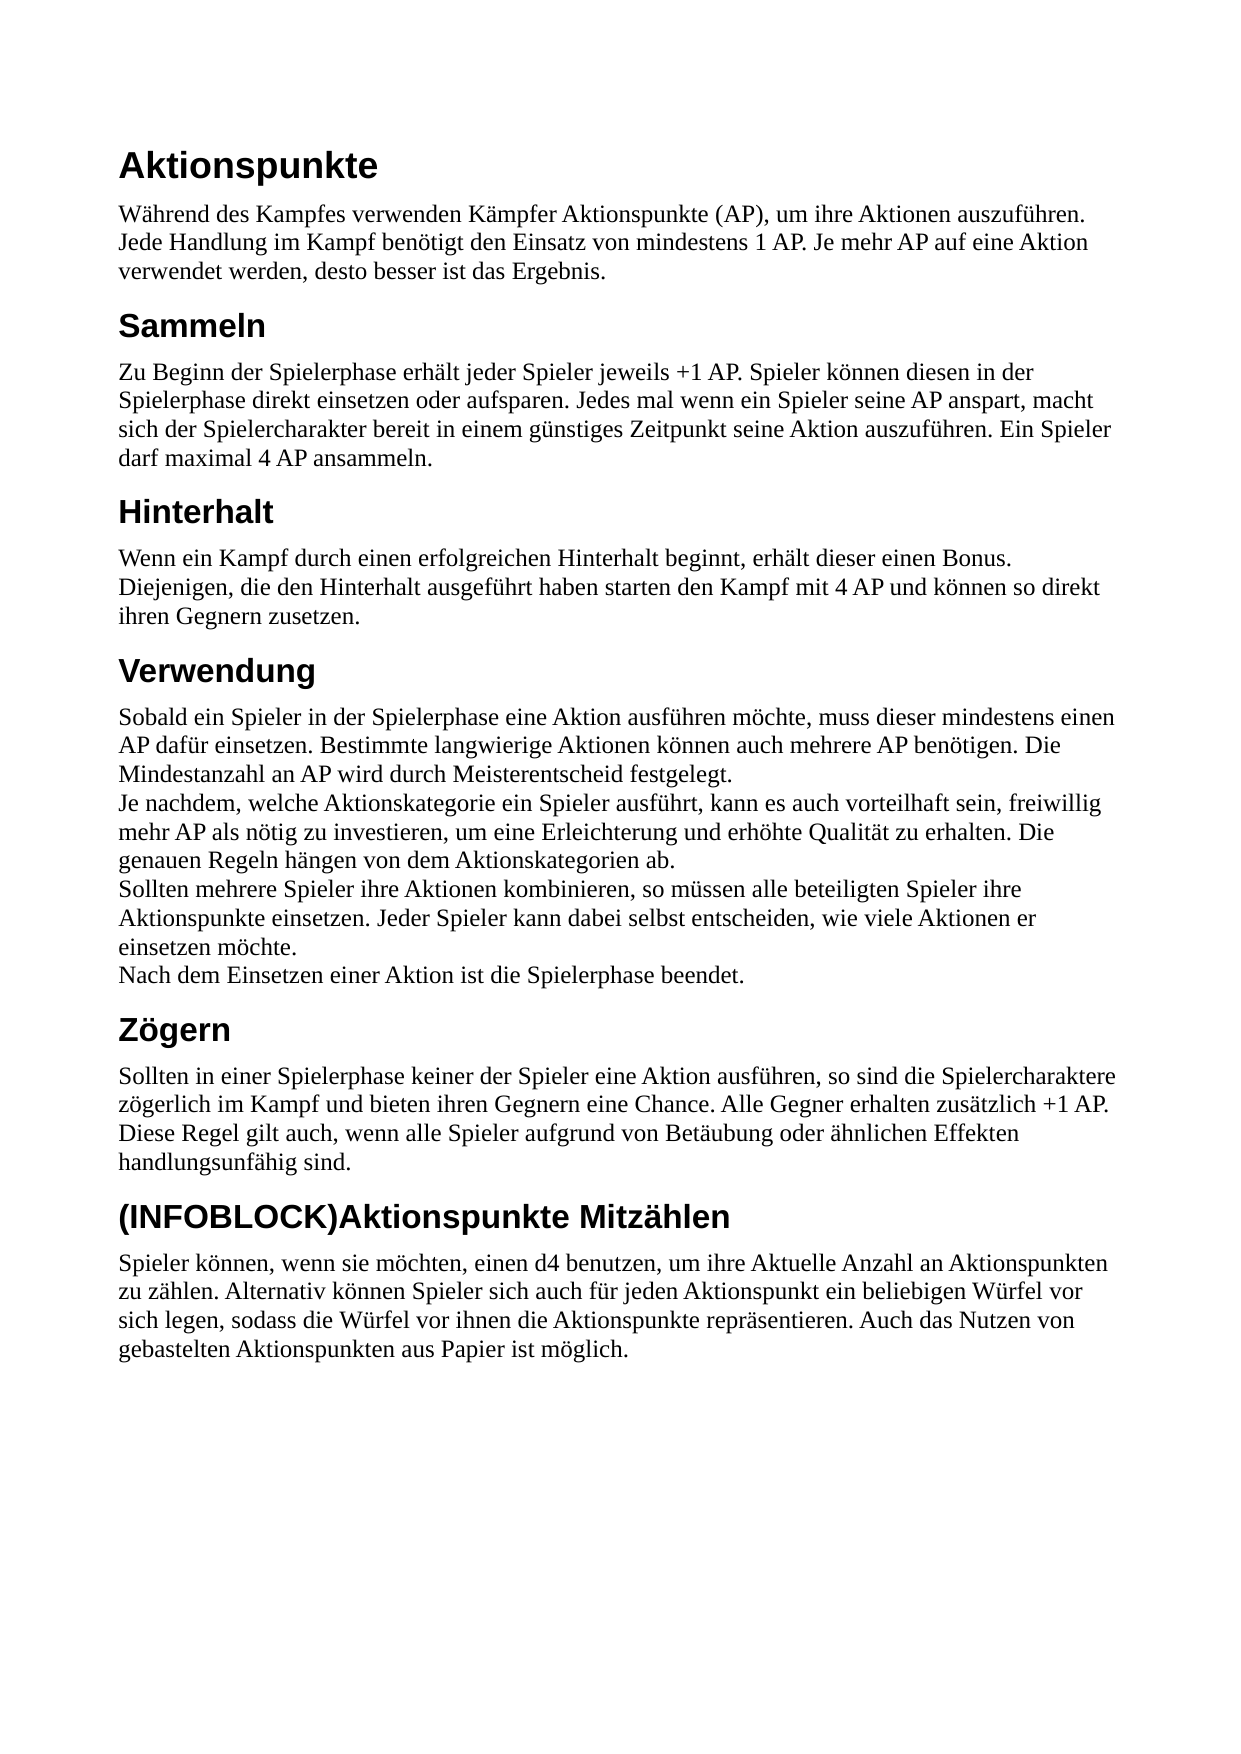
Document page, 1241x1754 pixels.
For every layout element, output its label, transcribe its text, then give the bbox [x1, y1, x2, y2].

text Wenn ein Kampf durch einen erfolgreichen Hinterhalt beginnt, erhält dieser einen Bonus. Diejenigen, die den Hinterhalt ausgeführt haben starten den Kampf mit 4 AP und können so direkt ihren Gegnern zusetzen. [118, 543, 1122, 630]
text Sollten mehrere Spieler ihre Aktionen kombinieren, so müssen alle beteiligten Spieler ihre Aktionspunkte einsetzen. Jeder Spieler kann dabei selbst entscheiden, wie viele Aktionen er einsetzen möchte. [118, 874, 1122, 960]
subtitle Sammeln [118, 306, 1122, 344]
subtitle (INFOBLOCK)Aktionspunkte Mitzählen [118, 1197, 1122, 1235]
subtitle Hinterhalt [118, 493, 1122, 531]
text Während des Kampfes verwenden Kämpfer Aktionspunkte (AP), um ihre Aktionen auszuführen. Jede Handlung im Kampf benötigt den Einsatz von mindestens 1 AP. Je mehr AP auf eine Aktion verwendet werden, desto besser ist das Ergebnis. [118, 199, 1122, 285]
subtitle Aktionspunkte [118, 143, 1122, 186]
text Spieler können, wenn sie möchten, einen d4 benutzen, um ihre Aktuelle Anzahl an Aktionspunkten zu zählen. Alternativ können Spieler sich auch für jeden Aktionspunkt ein beliebigen Würfel vor sich legen, sodass die Würfel vor ihnen die Aktionspunkte repräsentieren. Auch das Nutzen von gebastelten Aktionspunkten aus Papier ist möglich. [118, 1248, 1122, 1363]
subtitle Zögern [118, 1010, 1122, 1048]
subtitle Verwendung [118, 651, 1122, 689]
text Zu Beginn der Spielerphase erhält jeder Spieler jeweils +1 AP. Spieler können diesen in der Spielerphase direkt einsetzen oder aufsparen. Jedes mal wenn ein Spieler seine AP anspart, macht sich der Spielercharakter bereit in einem günstiges Zeitpunkt seine Aktion auszuführen. Ein Spieler darf maximal 4 AP ansammeln. [118, 357, 1122, 472]
text Sollten in einer Spielerphase keiner der Spieler eine Aktion ausführen, so sind die Spielercharaktere zögerlich im Kampf und bieten ihren Gegnern eine Chance. Alle Gegner erhalten zusätzlich +1 AP. Diese Regel gilt auch, wenn alle Spieler aufgrund von Betäubung oder ähnlichen Effekten handlungsunfähig sind. [118, 1061, 1122, 1176]
text Sobald ein Spieler in der Spielerphase eine Aktion ausführen möchte, muss dieser mindestens einen AP dafür einsetzen. Bestimmte langwierige Aktionen können auch mehrere AP benötigen. Die Mindestanzahl an AP wird durch Meisterentscheid festgelegt. Je nachdem, welche Aktionskategorie ein Spieler ausführt, kann es auch vorteilhaft sein, freiwillig mehr AP als nötig zu investieren, um eine Erleichterung und erhöhte Qualität zu erhalten. Die genauen Regeln hängen von dem Aktionskategorien ab. [118, 702, 1122, 874]
text Nach dem Einsetzen einer Aktion ist die Spielerphase beendet. [118, 960, 1122, 989]
